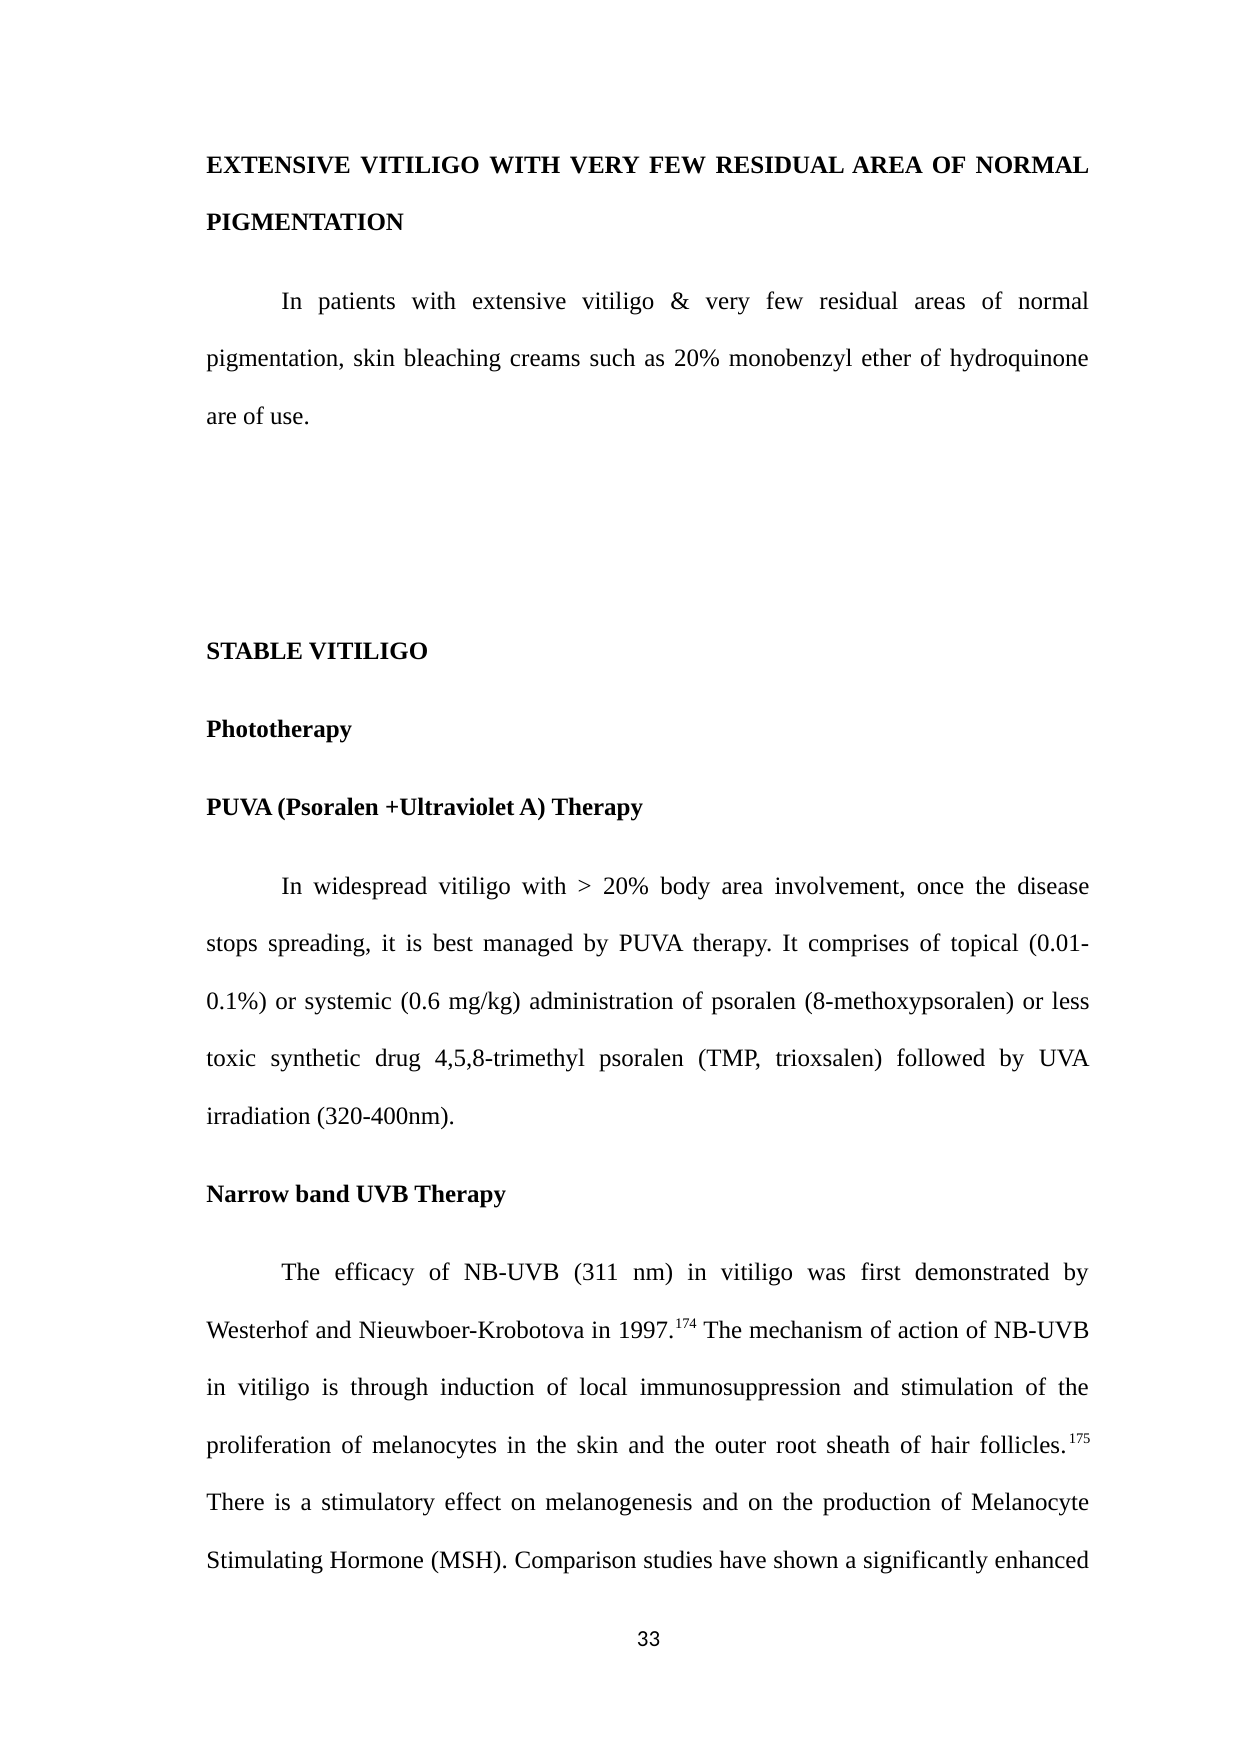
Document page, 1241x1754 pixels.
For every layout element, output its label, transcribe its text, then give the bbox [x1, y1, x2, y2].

list Narrow band UVB Therapy [206, 1179, 1090, 1208]
list Phototherapy [206, 714, 1090, 743]
list PUVA (Psoralen +Ultraviolet A) Therapy [206, 792, 1090, 821]
list The efficacy of NB-UVB (311 nm) in vitiligo was first demonstrated by Westerhof and Nieuwboer-Krobotova in 1997.174 The mechanism of action of NB-UVB in vitiligo is through induction of local immunosuppression and stimulation of the proliferation of melanocytes in the skin and the outer root sheath of hair follicles.175 There is a stimulatory effect on melanogenesis and on the production of Melanocyte Stimulating Hormone (MSH). Comparison studies have shown a significantly enhanced [206, 1257, 1090, 1574]
list STABLE VITILIGO [206, 636, 1090, 664]
list EXTENSIVE VITILIGO WITH VERY FEW RESIDUAL AREA OF NORMAL PIGMENTATION [206, 150, 1090, 236]
list In patients with extensive vitiligo & very few residual areas of normal pigmentation, skin bleaching creams such as 20% monobenzyl ether of hydroquinone are of use. [206, 286, 1090, 429]
list In widespread vitiligo with > 20% body area involvement, once the disease stops spreading, it is best managed by PUVA therapy. It comprises of topical (0.01-0.1%) or systemic (0.6 mg/kg) administration of psoralen (8-methoxypsoralen) or less toxic synthetic drug 4,5,8-trimethyl psoralen (TMP, trioxsalen) followed by UVA irradiation (320-400nm). [206, 871, 1090, 1129]
